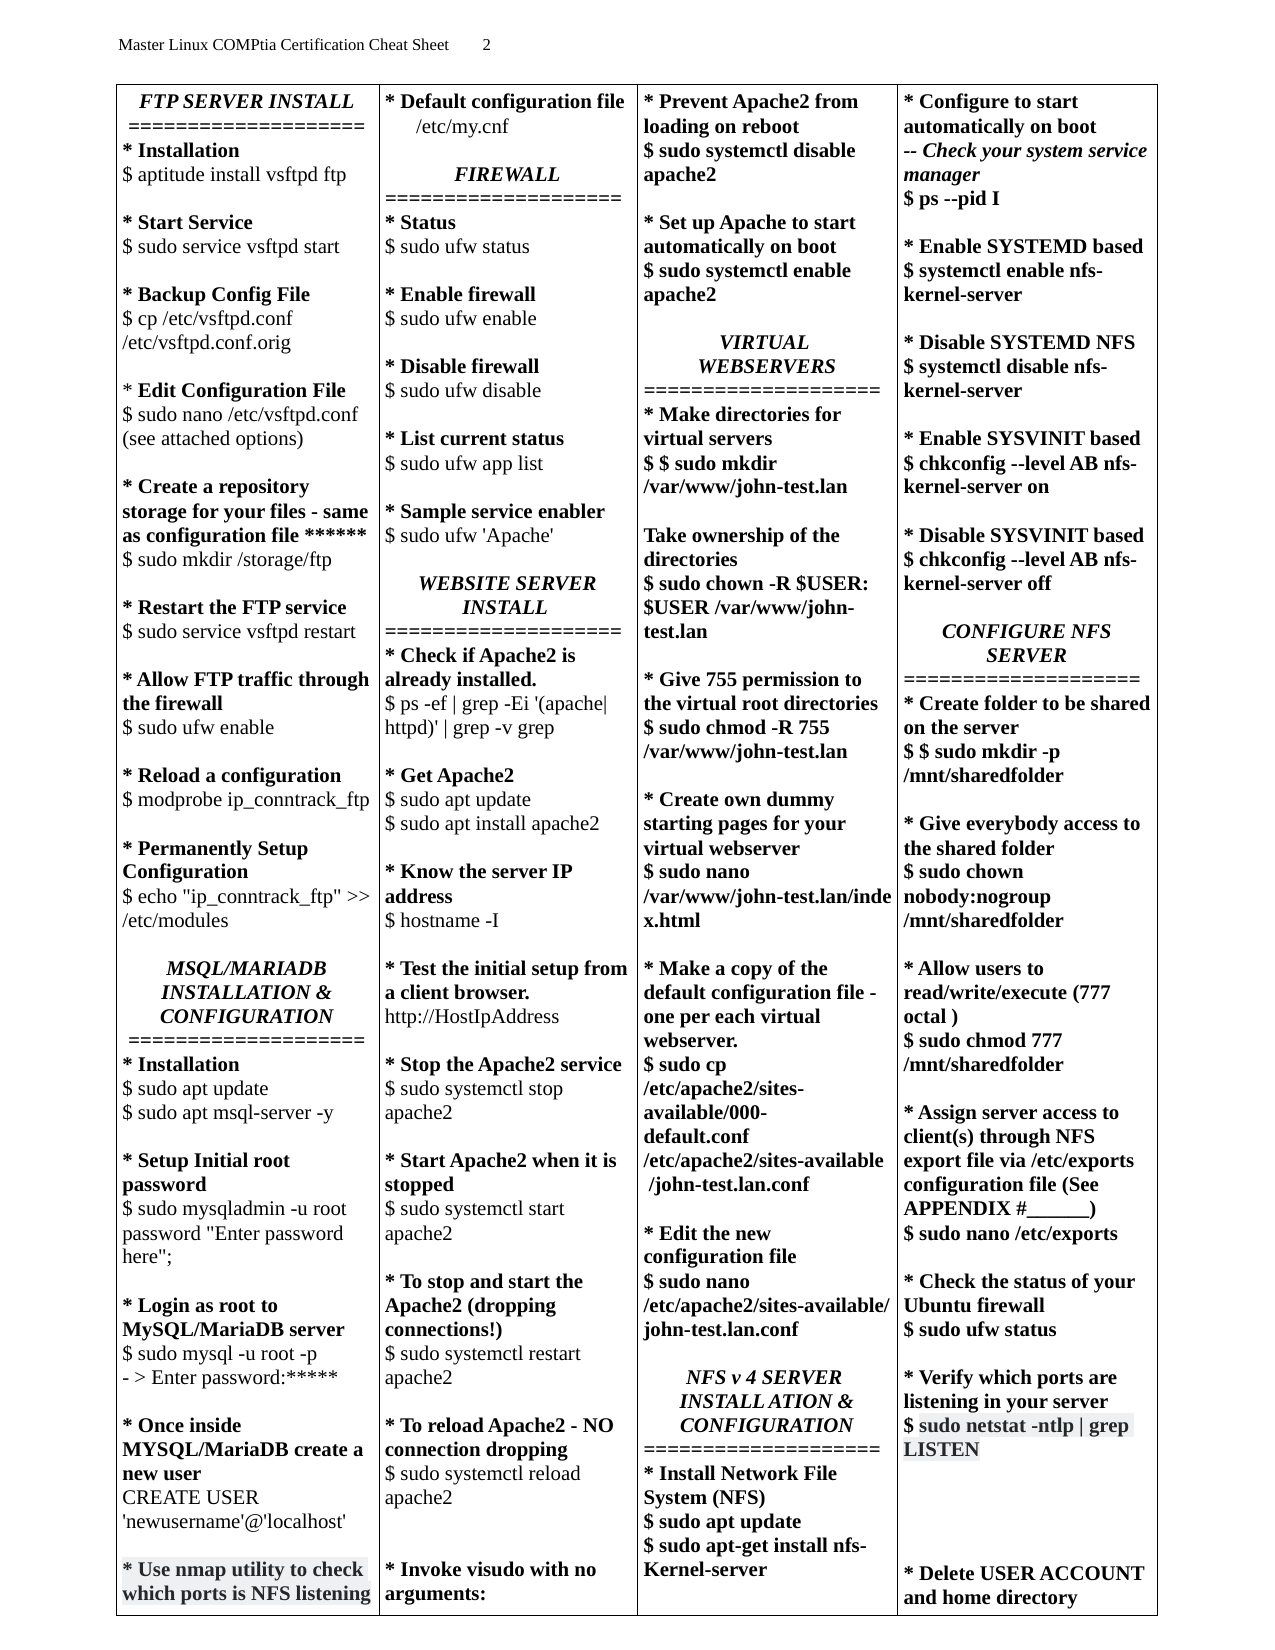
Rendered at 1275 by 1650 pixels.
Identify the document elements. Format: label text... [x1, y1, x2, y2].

table_header * Prevent Apache2 from loading on reboot $ sudo systemctl disable apache2 * Set up Apache to start automatically on boot $ sudo systemctl enable apache2 VIRTUAL WEBSERVERS ==================== * Make directories for virtual servers $ $ sudo mkdir /var/www/john-test.lan Take ownership of the directories $ sudo chown -R $USER:$USER /var/www/john-test.lan * Give 755 permission to the virtual root directories $ sudo chmod -R 755 /var/www/john-test.lan * Create own dummy starting pages for your virtual webserver $ sudo nano /var/www/john-test.lan/index.html * Make a copy of the default configuration file - one per each virtual webserver. $ sudo cp /etc/apache2/sites-available/000-default.conf /etc/apache2/sites-available /john-test.lan.conf * Edit the new configuration file $ sudo nano /etc/apache2/sites-available/ john-test.lan.conf NFS v 4 SERVER INSTALL ATION & CONFIGURATION ==================== * Install Network File System (NFS) $ sudo apt update $ sudo apt-get install nfs-Kernel-server [638, 85, 897, 1615]
table_header * Configure to start automatically on boot -- Check your system service manager $ ps --pid I * Enable SYSTEMD based $ systemctl enable nfs-kernel-server * Disable SYSTEMD NFS $ systemctl disable nfs-kernel-server * Enable SYSVINIT based $ chkconfig --level AB nfs-kernel-server on * Disable SYSVINIT based $ chkconfig --level AB nfs-kernel-server off CONFIGURE NFS SERVER ==================== * Create folder to be shared on the server $ $ sudo mkdir -p /mnt/sharedfolder * Give everybody access to the shared folder $ sudo chown nobody:nogroup /mnt/sharedfolder * Allow users to read/write/execute (777 octal ) $ sudo chmod 777 /mnt/sharedfolder * Assign server access to client(s) through NFS export file via /etc/exports configuration file (See APPENDIX #______) $ sudo nano /etc/exports * Check the status of your Ubuntu firewall $ sudo ufw status * Verify which ports are listening in your server $ sudo netstat -ntlp | grep LISTEN * Delete USER ACCOUNT and home directory [898, 85, 1157, 1615]
table_header * Default configuration file /etc/my.cnf FIREWALL ==================== * Status $ sudo ufw status * Enable firewall $ sudo ufw enable * Disable firewall $ sudo ufw disable * List current status $ sudo ufw app list * Sample service enabler $ sudo ufw 'Apache' WEBSITE SERVER INSTALL ==================== * Check if Apache2 is already installed. $ ps -ef | grep -Ei '(apache|httpd)' | grep -v grep * Get Apache2 $ sudo apt update $ sudo apt install apache2 * Know the server IP address $ hostname -I * Test the initial setup from a client browser. http://HostIpAddress * Stop the Apache2 service $ sudo systemctl stop apache2 * Start Apache2 when it is stopped $ sudo systemctl start apache2 * To stop and start the Apache2 (dropping connections!) $ sudo systemctl restart apache2 * To reload Apache2 - NO connection dropping $ sudo systemctl reload apache2 * Invoke visudo with no arguments: [380, 85, 637, 1615]
table_header FTP SERVER INSTALL ==================== * Installation $ aptitude install vsftpd ftp * Start Service $ sudo service vsftpd start * Backup Config File $ cp /etc/vsftpd.conf /etc/vsftpd.conf.orig * Edit Configuration File $ sudo nano /etc/vsftpd.conf (see attached options) * Create a repository storage for your files - same as configuration file ****** $ sudo mkdir /storage/ftp * Restart the FTP service $ sudo service vsftpd restart * Allow FTP traffic through the firewall $ sudo ufw enable * Reload a configuration $ modprobe ip_conntrack_ftp * Permanently Setup Configuration $ echo "ip_conntrack_ftp" >> /etc/modules MSQL/MARIADB INSTALLATION & CONFIGURATION ==================== * Installation $ sudo apt update $ sudo apt msql-server -y * Setup Initial root password $ sudo mysqladmin -u root password "Enter password here"; * Login as root to MySQL/MariaDB server $ sudo mysql -u root -p - > Enter password:***** * Once inside MYSQL/MariaDB create a new user CREATE USER 'newusername'@'localhost' * Use nmap utility to check which ports is NFS listening [117, 85, 379, 1615]
